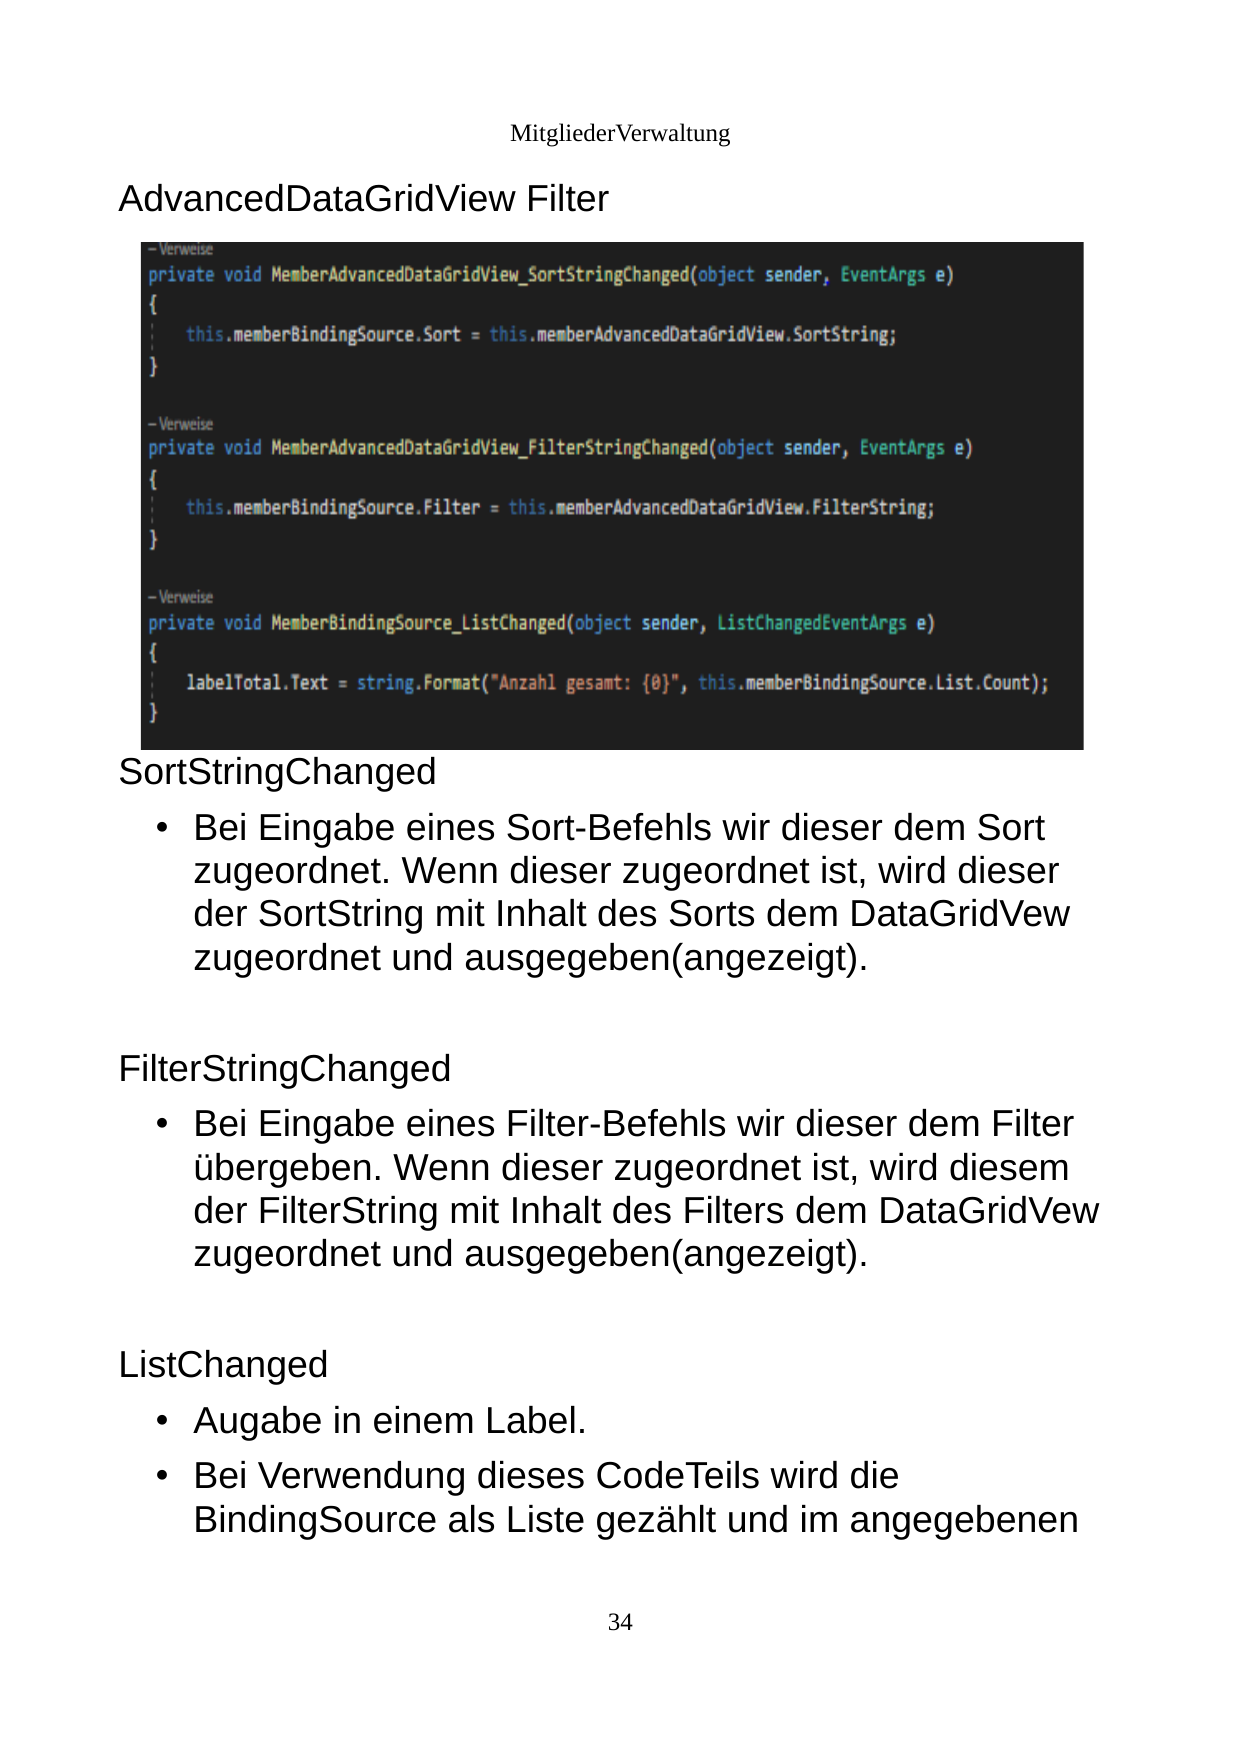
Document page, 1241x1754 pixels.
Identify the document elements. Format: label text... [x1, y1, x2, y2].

text ListChanged [118, 1342, 1122, 1385]
text FilterStringChanged [118, 1046, 1122, 1089]
picture [140, 242, 1084, 750]
text AdvancedDataGridView Filter [118, 176, 1122, 219]
list Augabe in einem Label. [156, 1398, 1122, 1441]
list Bei Eingabe eines Sort-Befehls wir dieser dem Sort zugeordnet. Wenn dieser zugeordnet ist, wird dieser der SortString mit Inhalt des Sorts dem DataGridVew zugeordnet und ausgegeben(angezeigt). [156, 805, 1122, 978]
list Bei Verwendung dieses CodeTeils wird die BindingSource als Liste gezählt und im angegebenen [156, 1454, 1122, 1540]
text SortStringChanged [118, 232, 1122, 793]
list Bei Eingabe eines Filter-Befehls wir dieser dem Filter übergeben. Wenn dieser zugeordnet ist, wird diesem der FilterString mit Inhalt des Filters dem DataGridVew zugeordnet und ausgegeben(angezeigt). [156, 1102, 1122, 1274]
